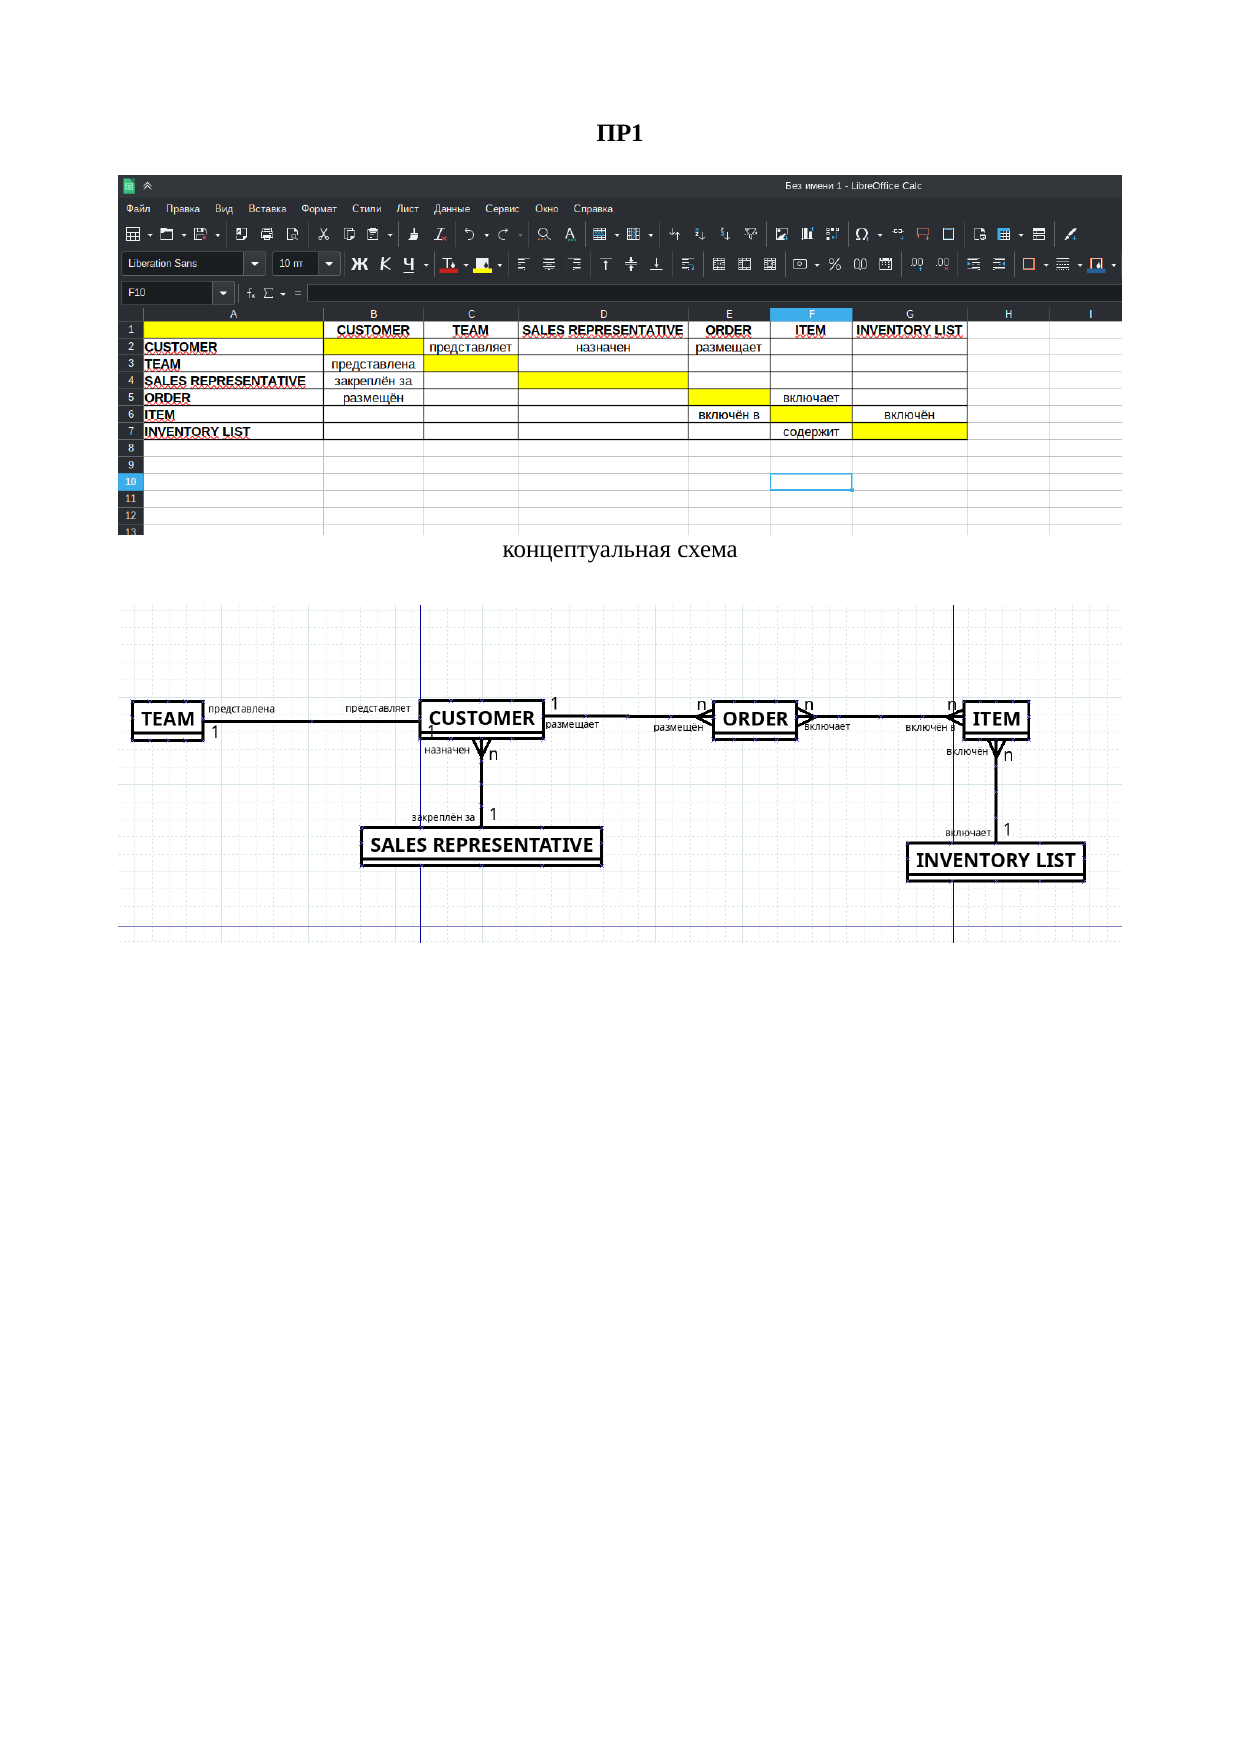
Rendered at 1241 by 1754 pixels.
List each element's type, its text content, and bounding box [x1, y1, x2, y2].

text концептуальная схема [118, 535, 1122, 563]
picture [118, 175, 1122, 535]
picture [118, 605, 1122, 943]
text ПР1 [118, 118, 1122, 147]
